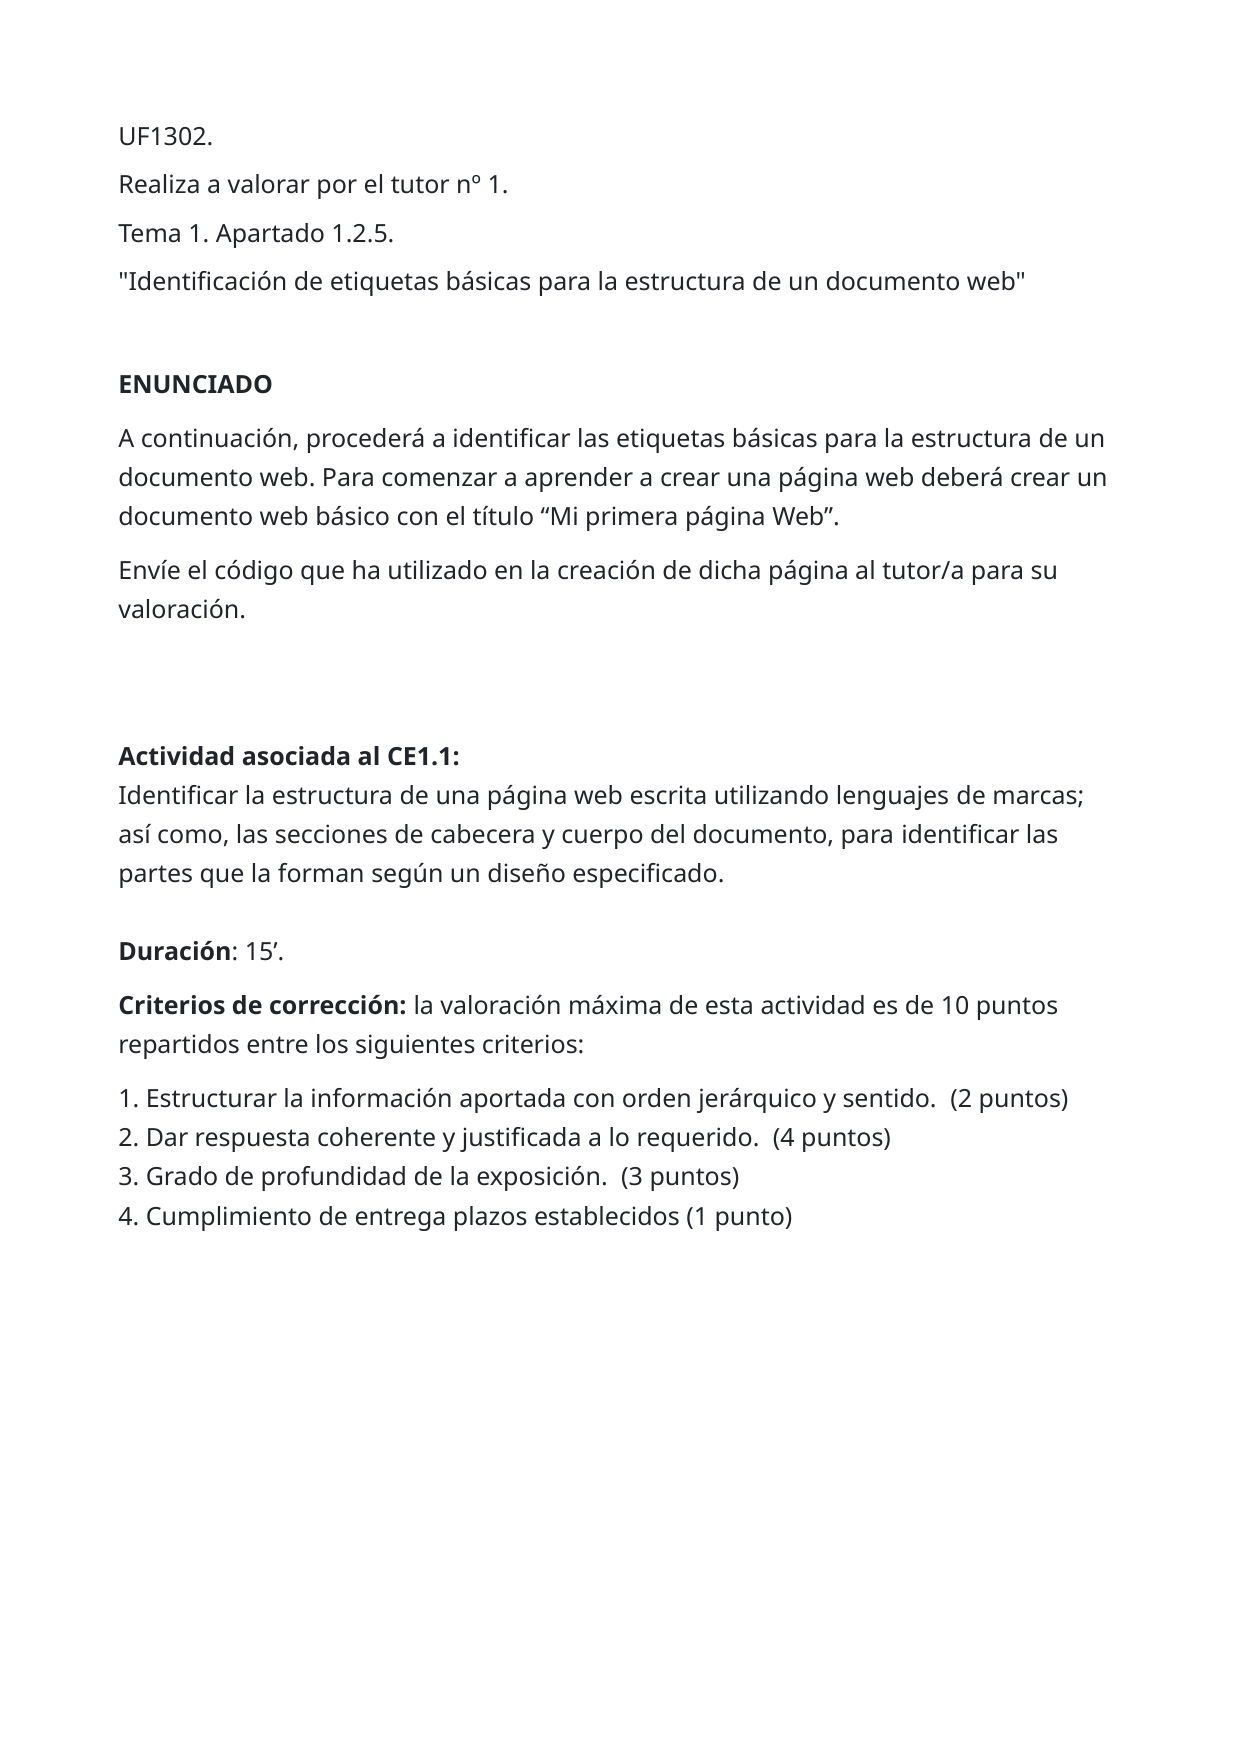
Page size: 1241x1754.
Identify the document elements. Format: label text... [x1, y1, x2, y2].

subtitle "Identificación de etiquetas básicas para la estructura de un documento web" [118, 264, 1122, 298]
text 1. Estructurar la información aportada con orden jerárquico y sentido. (2 puntos) 2. Dar respuesta coherente y justificada a lo requerido. (4 puntos) 3. Grado de profundidad de la exposición. (3 puntos) 4. Cumplimiento de entrega plazos establecidos (1 punto) [118, 1081, 1122, 1232]
subtitle Tema 1. Apartado 1.2.5. [118, 215, 1122, 249]
text ENUNCIADO [118, 366, 1122, 401]
text Envíe el código que ha utilizado en la creación de dicha página al tutor/a para su valoración. [118, 552, 1122, 626]
text Criterios de corrección: la valoración máxima de esta actividad es de 10 puntos repartidos entre los siguientes criterios: [118, 988, 1122, 1061]
subtitle UF1302. [118, 118, 1122, 152]
text A continuación, procederá a identificar las etiquetas básicas para la estructura de un documento web. Para comenzar a aprender a crear una página web deberá crear un documento web básico con el título “Mi primera página Web”. [118, 420, 1122, 533]
subtitle Realiza a valorar por el tutor nº 1. [118, 167, 1122, 201]
text Actividad asociada al CE1.1: Identificar la estructura de una página web escrita utilizando lenguajes de marcas; así como, las secciones de cabecera y cuerpo del documento, para identificar las partes que la forman según un diseño especificado. Duración: 15’. [118, 738, 1122, 968]
